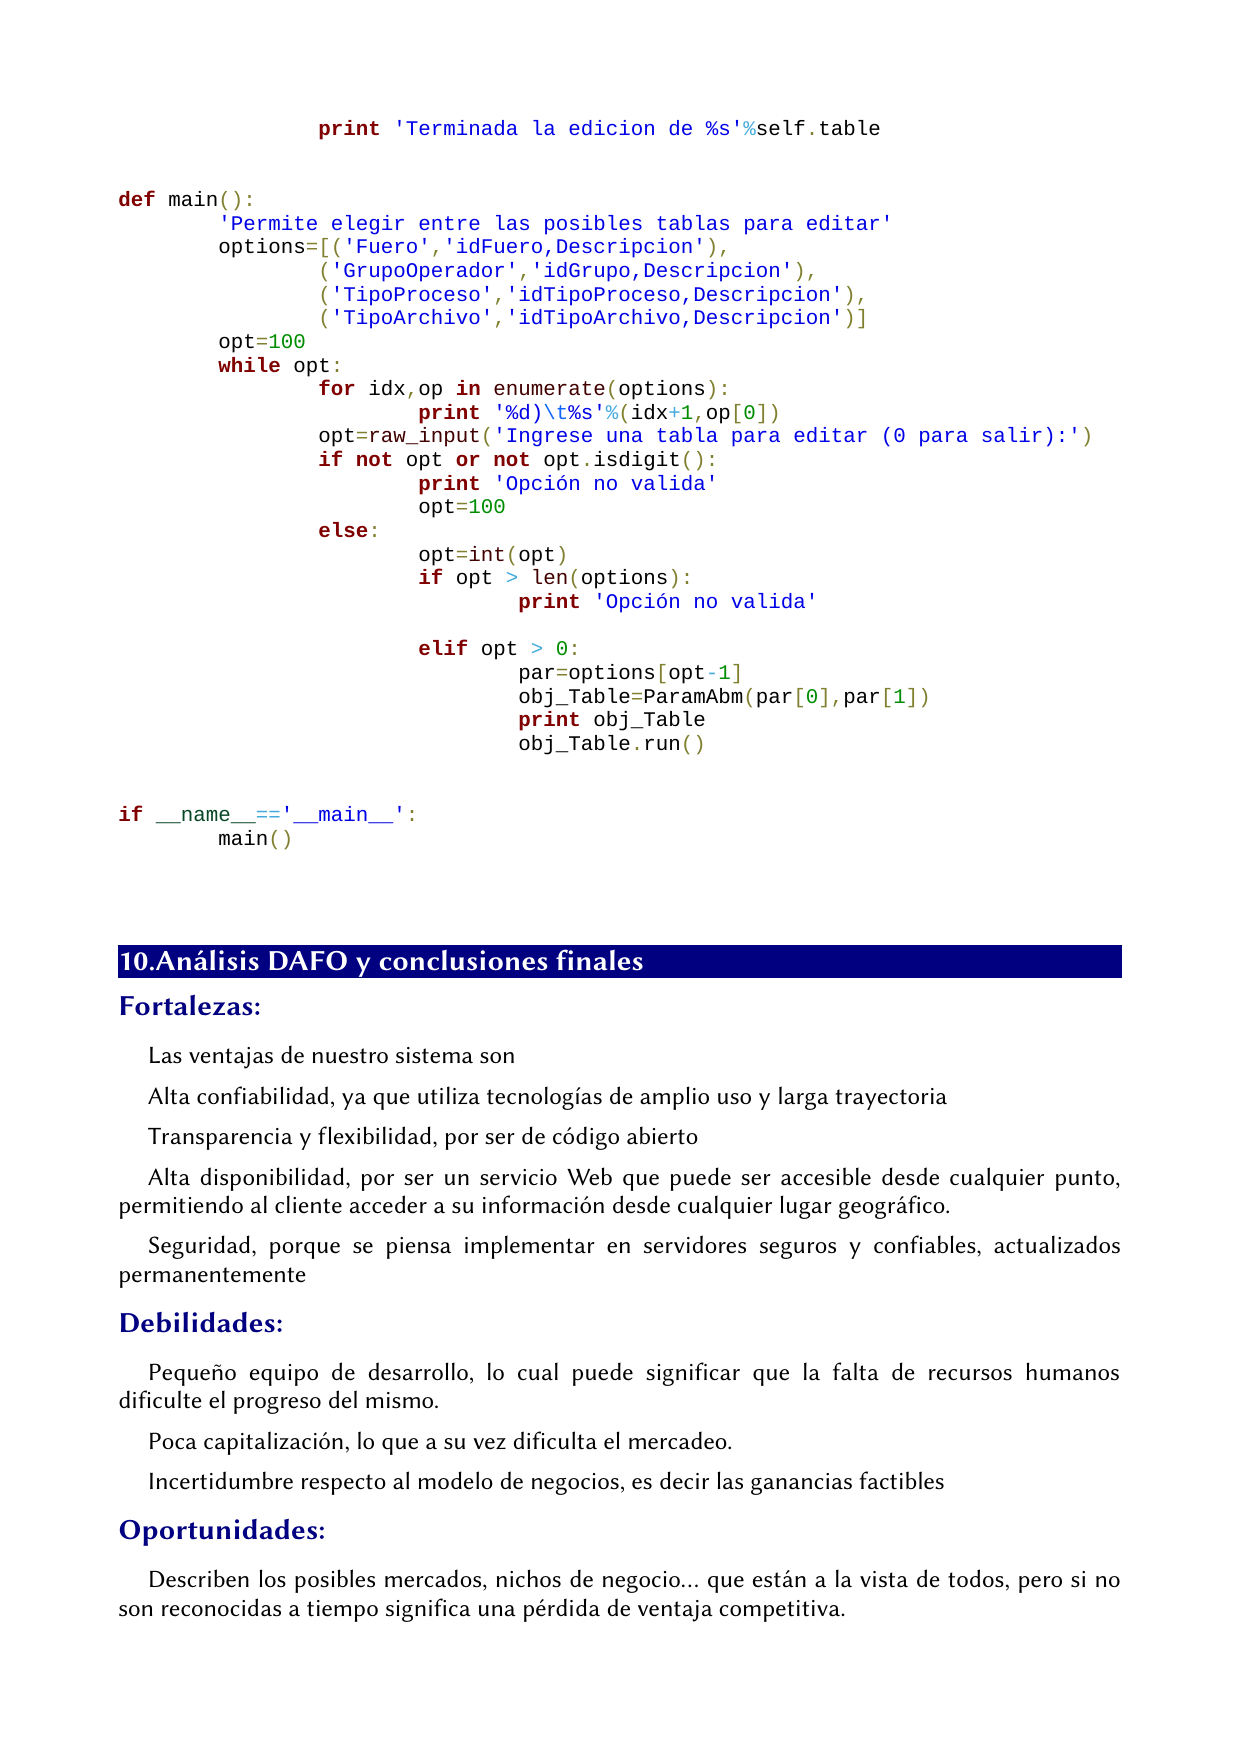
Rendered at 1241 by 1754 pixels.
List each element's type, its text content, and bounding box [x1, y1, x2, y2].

subtitle Fortalezas: [118, 990, 1122, 1023]
text Las ventajas de nuestro sistema son [118, 1041, 1122, 1070]
text while opt: [118, 354, 1122, 378]
text elif opt > 0: [118, 638, 1122, 662]
text opt=int(opt) [118, 544, 1122, 567]
text ('TipoArchivo','idTipoArchivo,Descripcion')] [118, 307, 1122, 331]
text else: [118, 520, 1122, 544]
text Alta confiabilidad, ya que utiliza tecnologías de amplio uso y larga trayectoria [118, 1082, 1122, 1110]
text main() [118, 827, 1122, 851]
text Seguridad, porque se piensa implementar en servidores seguros y confiables, actualizados permanentemente [118, 1231, 1122, 1288]
text Pequeño equipo de desarrollo, lo cual puede significar que la falta de recursos humanos dificulte el progreso del mismo. [118, 1358, 1122, 1415]
text opt=100 [118, 496, 1122, 520]
subtitle Debilidades: [118, 1306, 1122, 1339]
text def main(): [118, 189, 1122, 213]
text ('TipoProceso','idTipoProceso,Descripcion'), [118, 284, 1122, 307]
text print 'Opción no valida' [118, 591, 1122, 615]
text Poca capitalización, lo que a su vez dificulta el mercadeo. [118, 1427, 1122, 1455]
text opt=raw_input('Ingrese una tabla para editar (0 para salir):') [118, 426, 1122, 449]
text print 'Terminada la edicion de %s'%self.table [118, 118, 1122, 142]
text options=[('Fuero','idFuero,Descripcion'), [118, 236, 1122, 260]
text if not opt or not opt.isdigit(): [118, 449, 1122, 473]
text for idx,op in enumerate(options): [118, 378, 1122, 402]
text 'Permite elegir entre las posibles tablas para editar' [118, 213, 1122, 236]
text Describen los posibles mercados, nichos de negocio... que están a la vista de todos, pero si no son reconocidas a tiempo significa una pérdida de ventaja competitiva. [118, 1565, 1122, 1622]
text 10.Análisis DAFO y conclusiones finales [118, 945, 1122, 978]
subtitle Oportunidades: [118, 1513, 1122, 1547]
text ('GrupoOperador','idGrupo,Descripcion'), [118, 260, 1122, 284]
text obj_Table=ParamAbm(par[0],par[1]) [118, 686, 1122, 709]
text obj_Table.run() [118, 733, 1122, 757]
text if __name__=='__main__': [118, 804, 1122, 827]
text opt=100 [118, 331, 1122, 354]
text print '%d)\t%s'%(idx+1,op[0]) [118, 402, 1122, 426]
text print 'Opción no valida' [118, 473, 1122, 496]
text Incertidumbre respecto al modelo de negocios, es decir las ganancias factibles [118, 1467, 1122, 1496]
text print obj_Table [118, 709, 1122, 733]
text Transparencia y flexibilidad, por ser de código abierto [118, 1122, 1122, 1151]
text if opt > len(options): [118, 567, 1122, 591]
text Alta disponibilidad, por ser un servicio Web que puede ser accesible desde cualquier punto, permitiendo al cliente acceder a su información desde cualquier lugar geográfico. [118, 1162, 1122, 1219]
text par=options[opt-1] [118, 662, 1122, 686]
